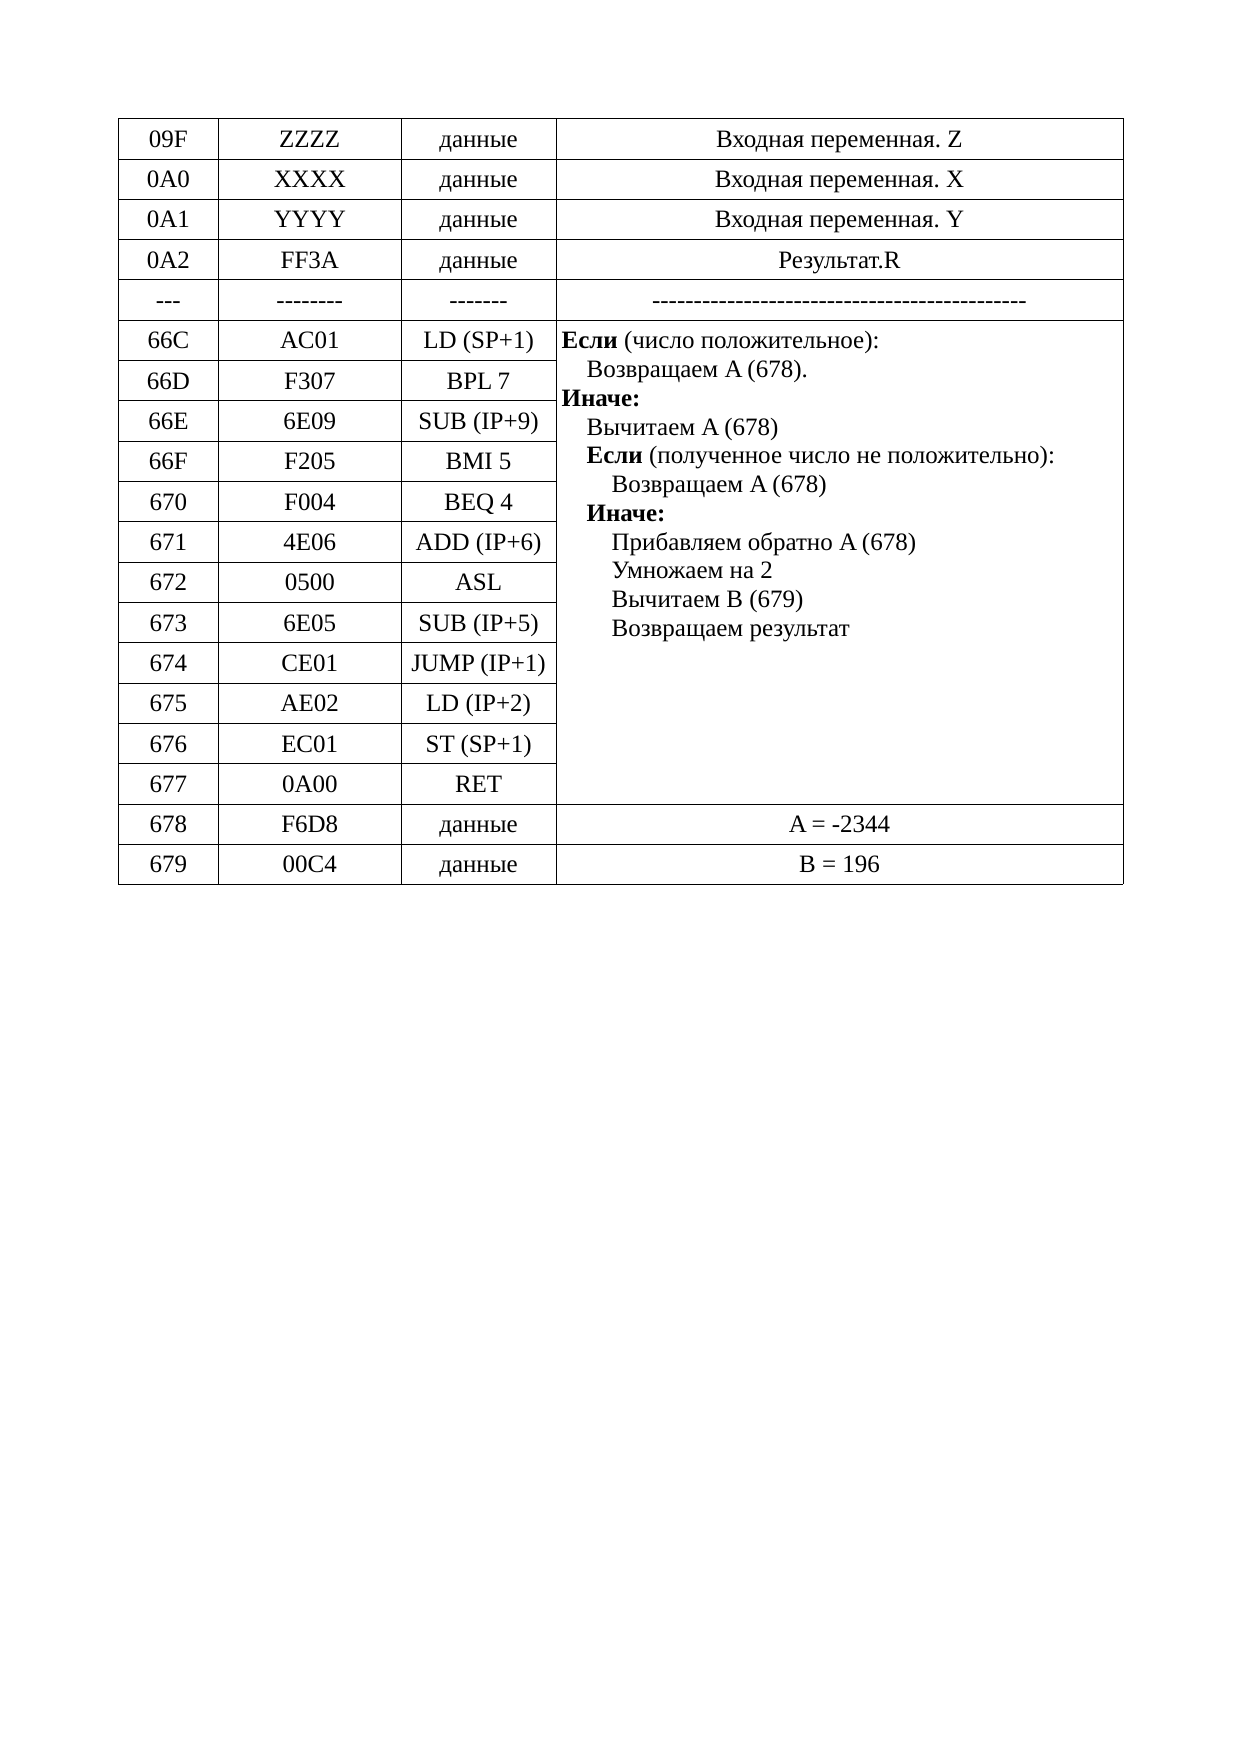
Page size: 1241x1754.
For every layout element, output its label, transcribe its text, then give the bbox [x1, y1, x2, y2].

table_cell Результат.R [557, 240, 1123, 279]
table_cell F6D8 [219, 805, 401, 844]
table_cell данные [402, 200, 556, 239]
table_cell 66C [119, 321, 218, 360]
table_cell F307 [219, 361, 401, 400]
table_cell BEQ 4 [402, 482, 556, 521]
table_cell ZZZZ [219, 119, 401, 158]
table_cell Если (число положительное): Возвращаем A (678). Иначе: Вычитаем A (678) Если (полученное число не положительно): Возвращаем A (678) Иначе: Прибавляем обратно A (678) Умножаем на 2 Вычитаем B (679) Возвращаем результат [557, 321, 1123, 803]
table_cell BPL 7 [402, 361, 556, 400]
table_cell 0A2 [119, 240, 218, 279]
table_cell данные [402, 160, 556, 199]
table_cell BMI 5 [402, 442, 556, 481]
table_cell 675 [119, 684, 218, 723]
table_cell 09F [119, 119, 218, 158]
table_cell F205 [219, 442, 401, 481]
table_cell данные [402, 240, 556, 279]
table_cell 673 [119, 603, 218, 642]
table_cell B = 196 [557, 845, 1123, 884]
table_cell 0A00 [219, 764, 401, 803]
table_cell ASL [402, 563, 556, 602]
table_cell данные [402, 805, 556, 844]
table_cell 4E06 [219, 522, 401, 562]
table_cell LD (IP+2) [402, 684, 556, 723]
table_cell 0500 [219, 563, 401, 602]
table_cell Входная переменная. Z [557, 119, 1123, 158]
table_cell F004 [219, 482, 401, 521]
table_cell XXXX [219, 160, 401, 199]
table_cell ADD (IP+6) [402, 522, 556, 562]
table_cell ST (SP+1) [402, 724, 556, 763]
table_cell --------------------------------------------- [557, 280, 1123, 320]
table_cell JUMP (IP+1) [402, 643, 556, 682]
table_cell --- [119, 280, 218, 320]
table_cell данные [402, 845, 556, 884]
table_cell 671 [119, 522, 218, 562]
table_cell 6E05 [219, 603, 401, 642]
table_cell Входная переменная. X [557, 160, 1123, 199]
table_cell LD (SP+1) [402, 321, 556, 360]
table_cell данные [402, 119, 556, 158]
table_cell 0A1 [119, 200, 218, 239]
table_cell SUB (IP+5) [402, 603, 556, 642]
table_cell 670 [119, 482, 218, 521]
table_cell 678 [119, 805, 218, 844]
table_cell 676 [119, 724, 218, 763]
table_cell 677 [119, 764, 218, 803]
table_cell 674 [119, 643, 218, 682]
table_cell AE02 [219, 684, 401, 723]
table_cell Входная переменная. Y [557, 200, 1123, 239]
table_cell 679 [119, 845, 218, 884]
table_cell SUB (IP+9) [402, 401, 556, 441]
table_cell 66D [119, 361, 218, 400]
table_cell 66F [119, 442, 218, 481]
table_cell AC01 [219, 321, 401, 360]
table_cell CE01 [219, 643, 401, 682]
table_cell YYYY [219, 200, 401, 239]
table_cell -------- [219, 280, 401, 320]
table_cell RET [402, 764, 556, 803]
table_cell 00C4 [219, 845, 401, 884]
table_cell 6E09 [219, 401, 401, 441]
table_cell ------- [402, 280, 556, 320]
table_cell 66E [119, 401, 218, 441]
table_cell EC01 [219, 724, 401, 763]
table_cell A = -2344 [557, 805, 1123, 844]
table_cell FF3A [219, 240, 401, 279]
table_cell 0A0 [119, 160, 218, 199]
table_cell 672 [119, 563, 218, 602]
